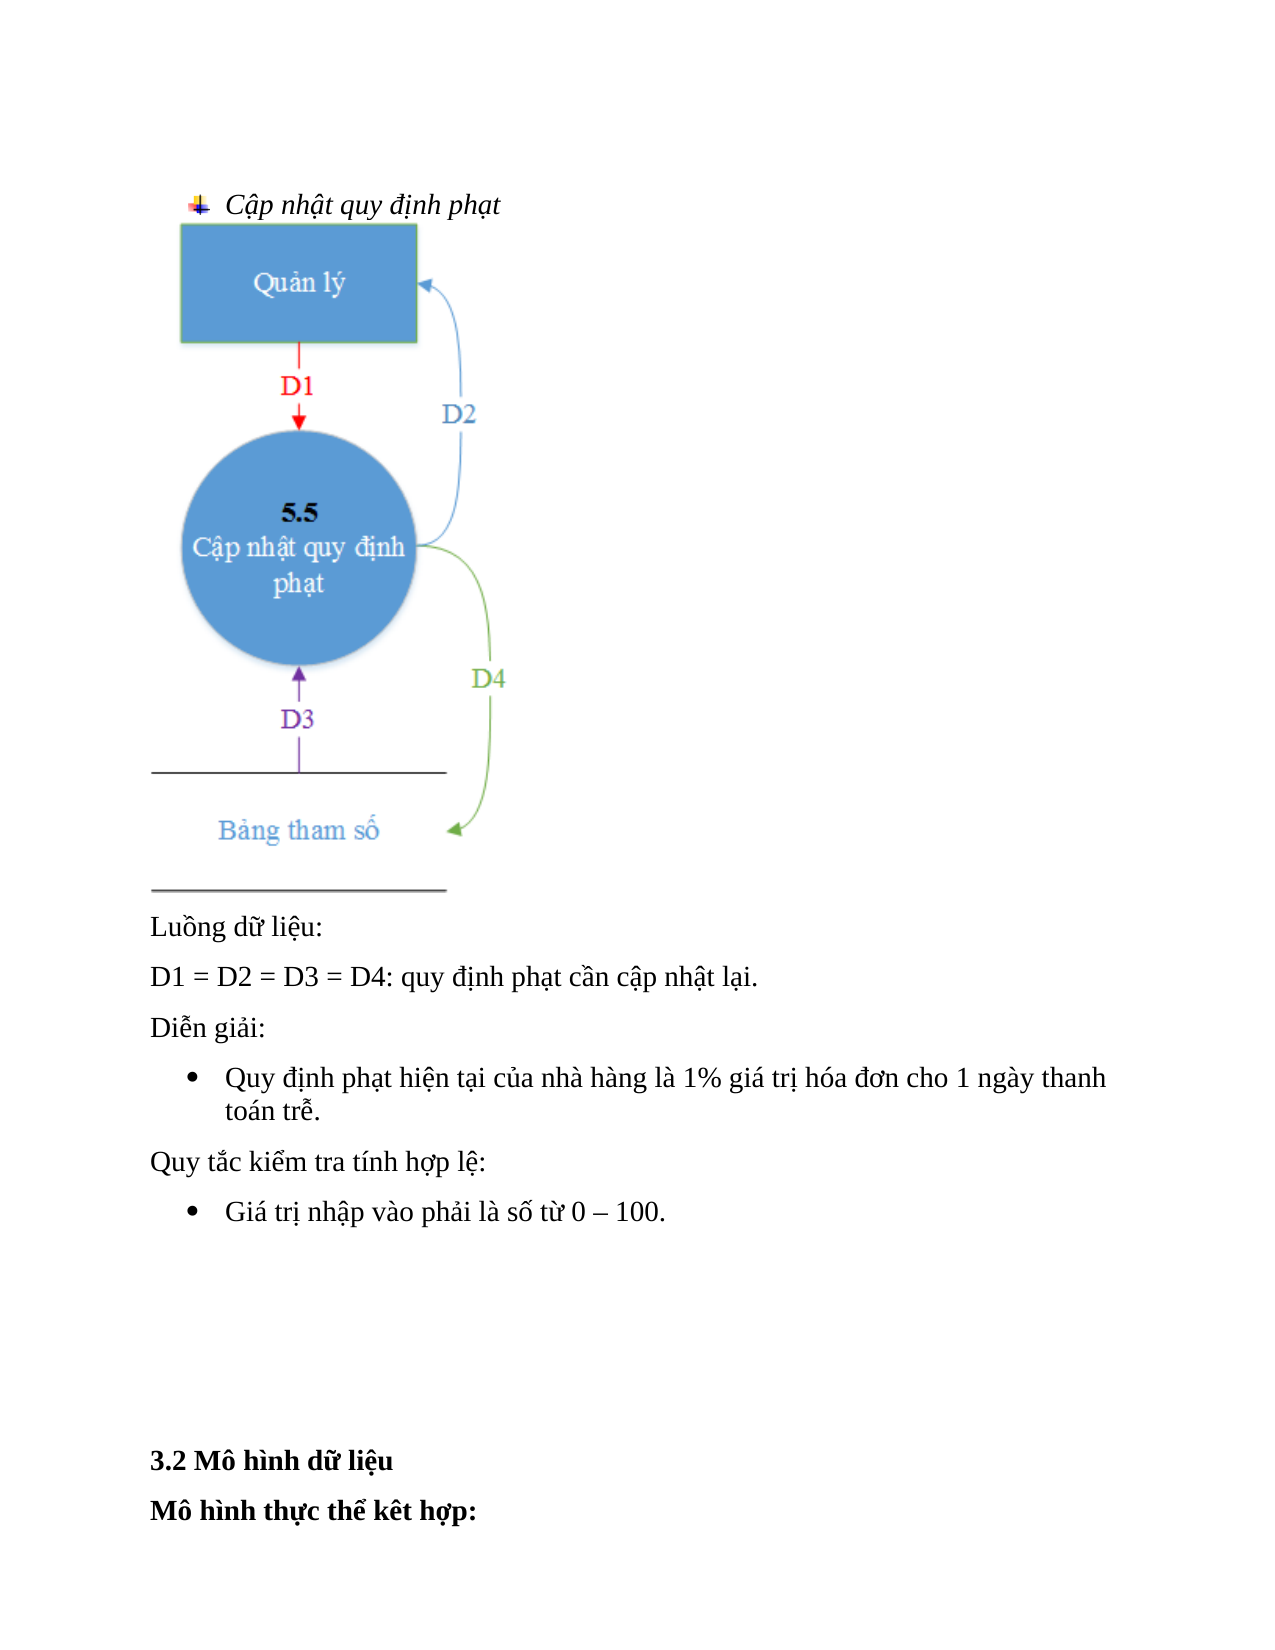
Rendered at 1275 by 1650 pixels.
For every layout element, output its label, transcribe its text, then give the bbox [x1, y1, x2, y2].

text Quy tắc kiểm tra tính hợp lệ: [150, 1144, 1125, 1177]
subtitle Cập nhật quy định phạt [187, 187, 1125, 221]
text 3.2 Mô hình dữ liệu [150, 1443, 1125, 1476]
text Diễn giải: [150, 1010, 1125, 1043]
text Luồng dữ liệu: [150, 909, 1125, 943]
text D1 = D2 = D3 = D4: quy định phạt cần cập nhật lại. [150, 959, 1125, 993]
list Quy định phạt hiện tại của nhà hàng là 1% giá trị hóa đơn cho 1 ngày thanh toán trễ. [187, 1060, 1125, 1127]
list Giá trị nhập vào phải là số từ 0 – 100. [187, 1194, 1125, 1228]
text Mô hình thực thể kêt hợp: [150, 1493, 1125, 1527]
